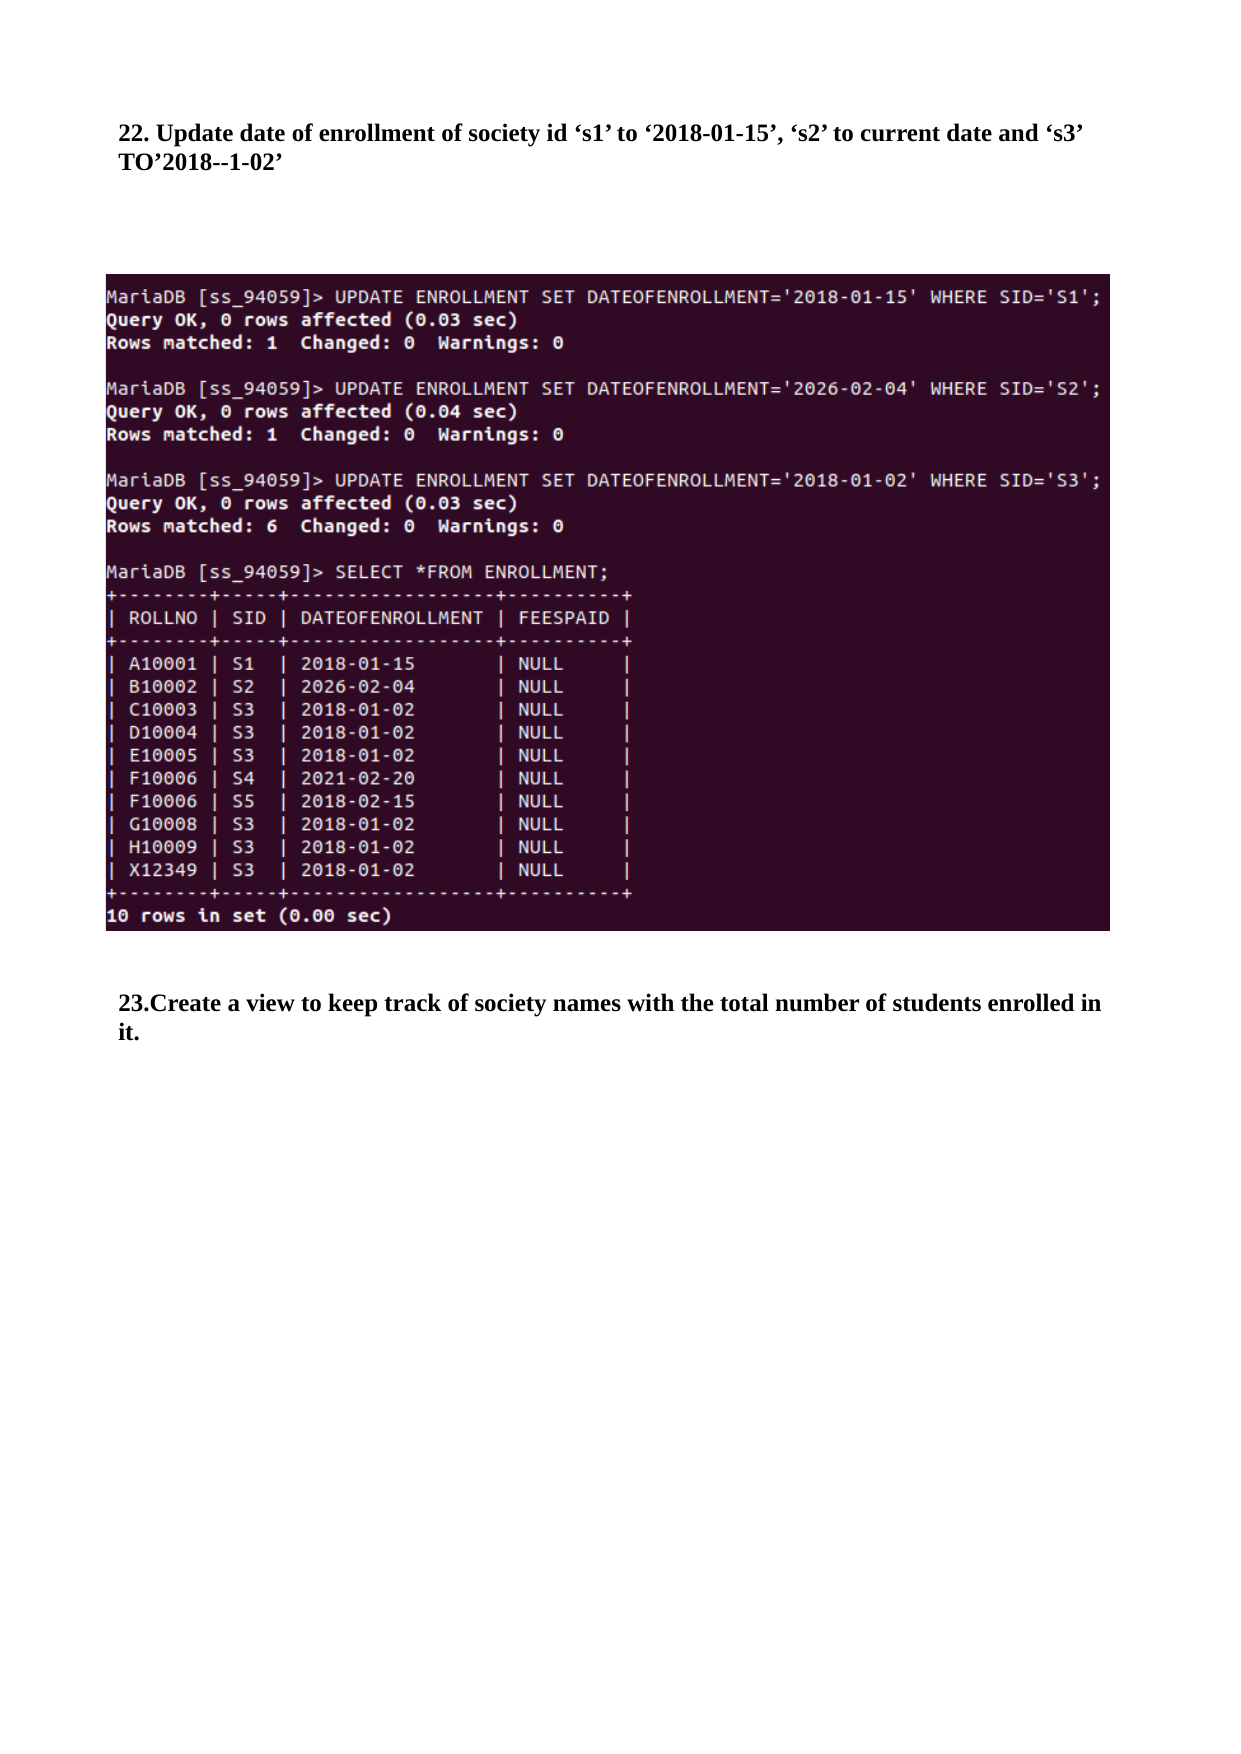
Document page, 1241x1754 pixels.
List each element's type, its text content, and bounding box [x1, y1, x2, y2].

text it. [118, 1017, 1122, 1045]
text 22. Update date of enrollment of society id ‘s1’ to ‘2018-01-15’, ‘s2’ to current date and ‘s3’ TO’2018--1-02’ [118, 118, 1122, 176]
picture [105, 274, 1110, 931]
text 23.Create a view to keep track of society names with the total number of students enrolled in [118, 988, 1122, 1017]
